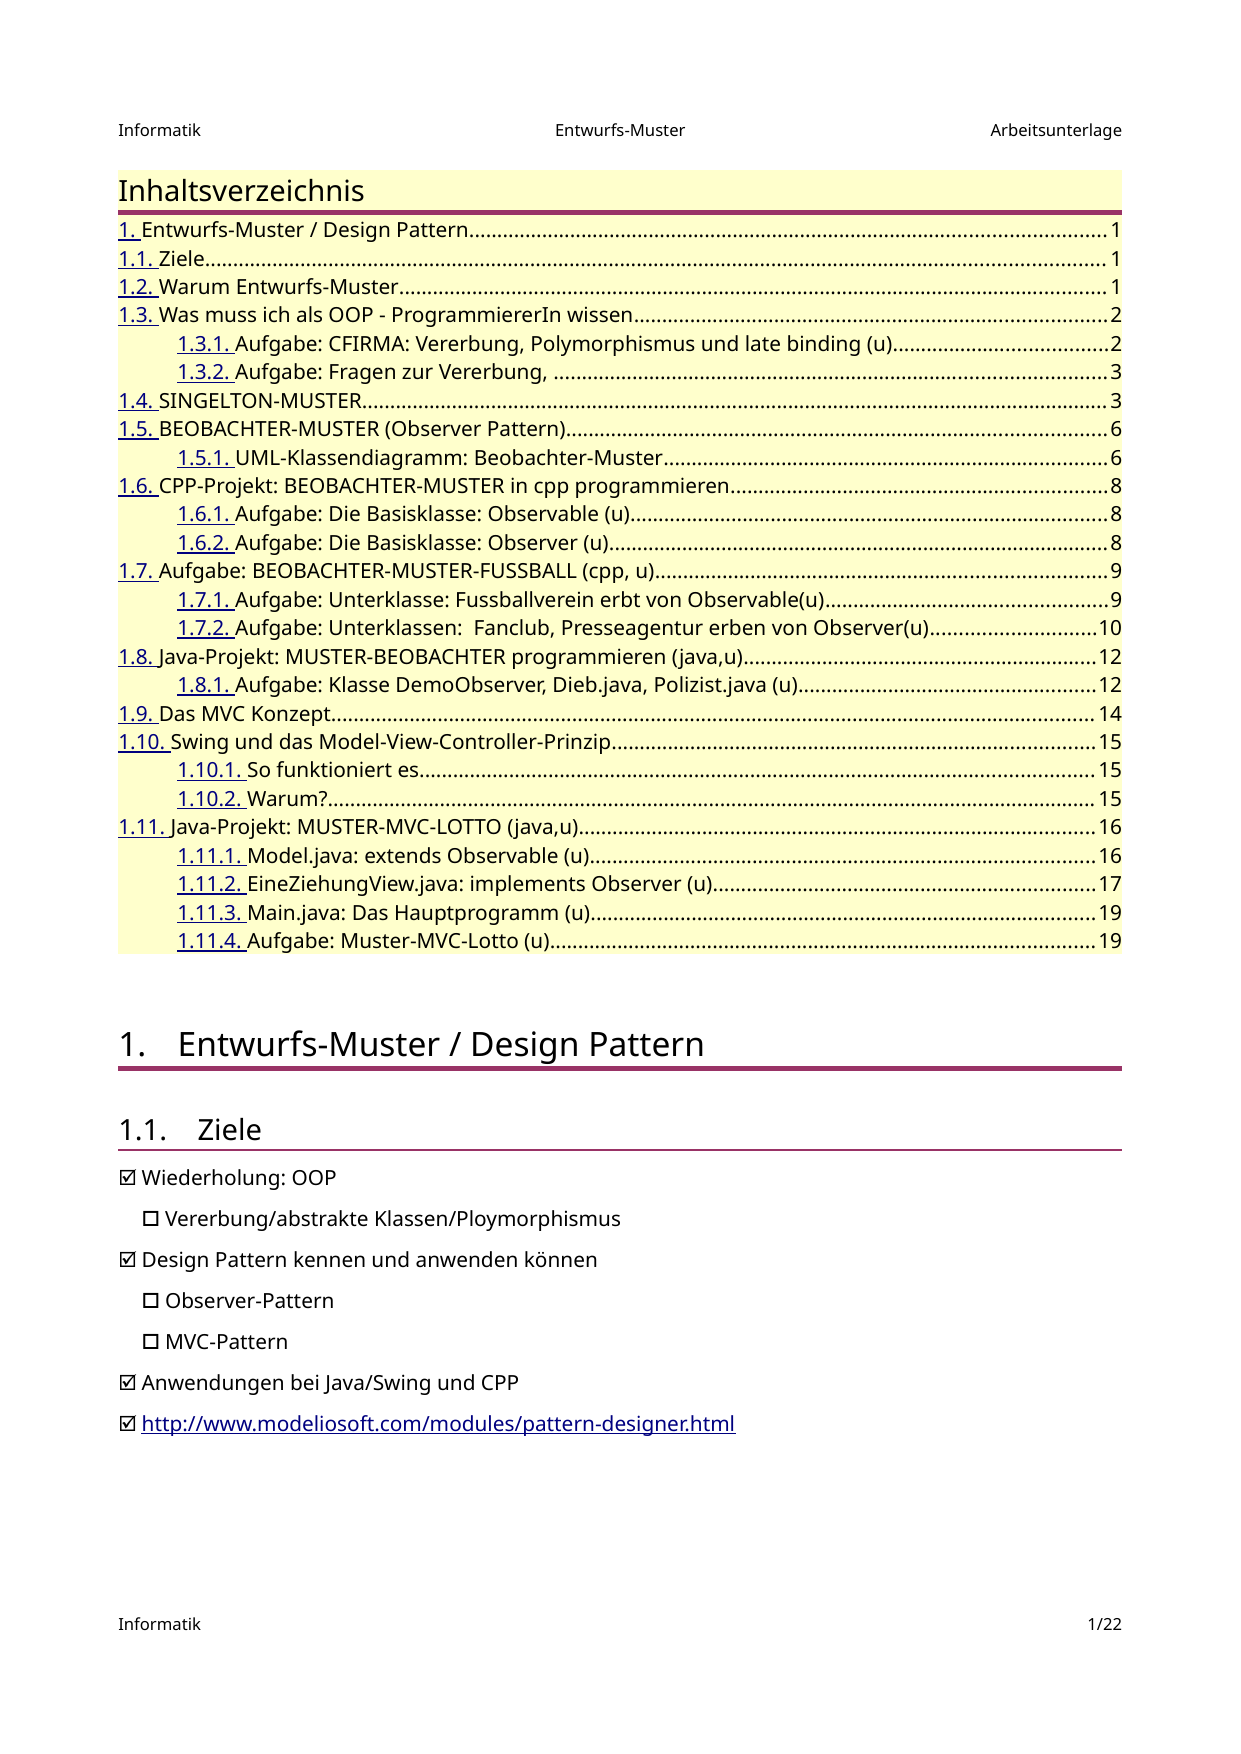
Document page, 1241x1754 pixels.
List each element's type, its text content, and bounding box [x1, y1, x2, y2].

text 1.6.1. Aufgabe: Die Basisklasse: Observable (u) 8 [177, 499, 1122, 528]
text 1.10. Swing und das Model-View-Controller-Prinzip 15 [118, 727, 1122, 756]
text 1.3.2. Aufgabe: Fragen zur Vererbung, ... 3 [177, 357, 1122, 386]
list Design Pattern kennen und anwenden können [118, 1245, 1122, 1273]
text 1.5. BEOBACHTER-MUSTER (Observer Pattern) 6 [118, 414, 1122, 443]
text 1.11. Java-Projekt: MUSTER-MVC-LOTTO (java,u) 16 [118, 812, 1122, 841]
text 1.4. SINGELTON-MUSTER 3 [118, 386, 1122, 414]
text 1.7. Aufgabe: BEOBACHTER-MUSTER-FUSSBALL (cpp, u) 9 [118, 556, 1122, 585]
subtitle Inhaltsverzeichnis [118, 170, 1122, 210]
list Vererbung/abstrakte Klassen/Ploymorphismus [141, 1204, 1122, 1233]
text 1.8.1. Aufgabe: Klasse DemoObserver, Dieb.java, Polizist.java (u) 12 [177, 670, 1122, 699]
text 1.6.2. Aufgabe: Die Basisklasse: Observer (u) 8 [177, 528, 1122, 556]
text 1.11.4. Aufgabe: Muster-MVC-Lotto (u) 19 [177, 926, 1122, 954]
text 1.5.1. UML-Klassendiagramm: Beobachter-Muster 6 [177, 443, 1122, 471]
text 1.3. Was muss ich als OOP - ProgrammiererIn wissen 2 [118, 301, 1122, 329]
text 1.9. Das MVC Konzept 14 [118, 699, 1122, 727]
list Wiederholung: OOP [118, 1163, 1122, 1192]
text 1.1. Ziele 1 [118, 244, 1122, 272]
text 1.10.2. Warum? 15 [177, 784, 1122, 812]
text 1.11.3. Main.java: Das Hauptprogramm (u) 19 [177, 898, 1122, 926]
list MVC-Pattern [141, 1327, 1122, 1355]
text 1.2. Warum Entwurfs-Muster 1 [118, 272, 1122, 301]
list Observer-Pattern [141, 1286, 1122, 1314]
text 1.11.2. EineZiehungView.java: implements Observer (u) 17 [177, 869, 1122, 898]
text 1.6. CPP-Projekt: BEOBACHTER-MUSTER in cpp programmieren 8 [118, 471, 1122, 499]
text 1.7.2. Aufgabe: Unterklassen: Fanclub, Presseagentur erben von Observer(u) 10 [177, 613, 1122, 642]
subtitle Entwurfs-Muster / Design Pattern [118, 1021, 1122, 1066]
list http://www.modeliosoft.com/modules/pattern-designer.html [118, 1409, 1122, 1437]
text 1. Entwurfs-Muster / Design Pattern 1 [118, 215, 1122, 244]
text 1.11.1. Model.java: extends Observable (u) 16 [177, 841, 1122, 869]
list Anwendungen bei Java/Swing und CPP [118, 1368, 1122, 1396]
text 1.3.1. Aufgabe: CFIRMA: Vererbung, Polymorphismus und late binding (u) 2 [177, 329, 1122, 357]
subtitle Ziele [118, 1109, 1122, 1149]
text 1.10.1. So funktioniert es 15 [177, 756, 1122, 784]
text 1.8. Java-Projekt: MUSTER-BEOBACHTER programmieren (java,u) 12 [118, 642, 1122, 670]
text 1.7.1. Aufgabe: Unterklasse: Fussballverein erbt von Observable(u) 9 [177, 585, 1122, 613]
